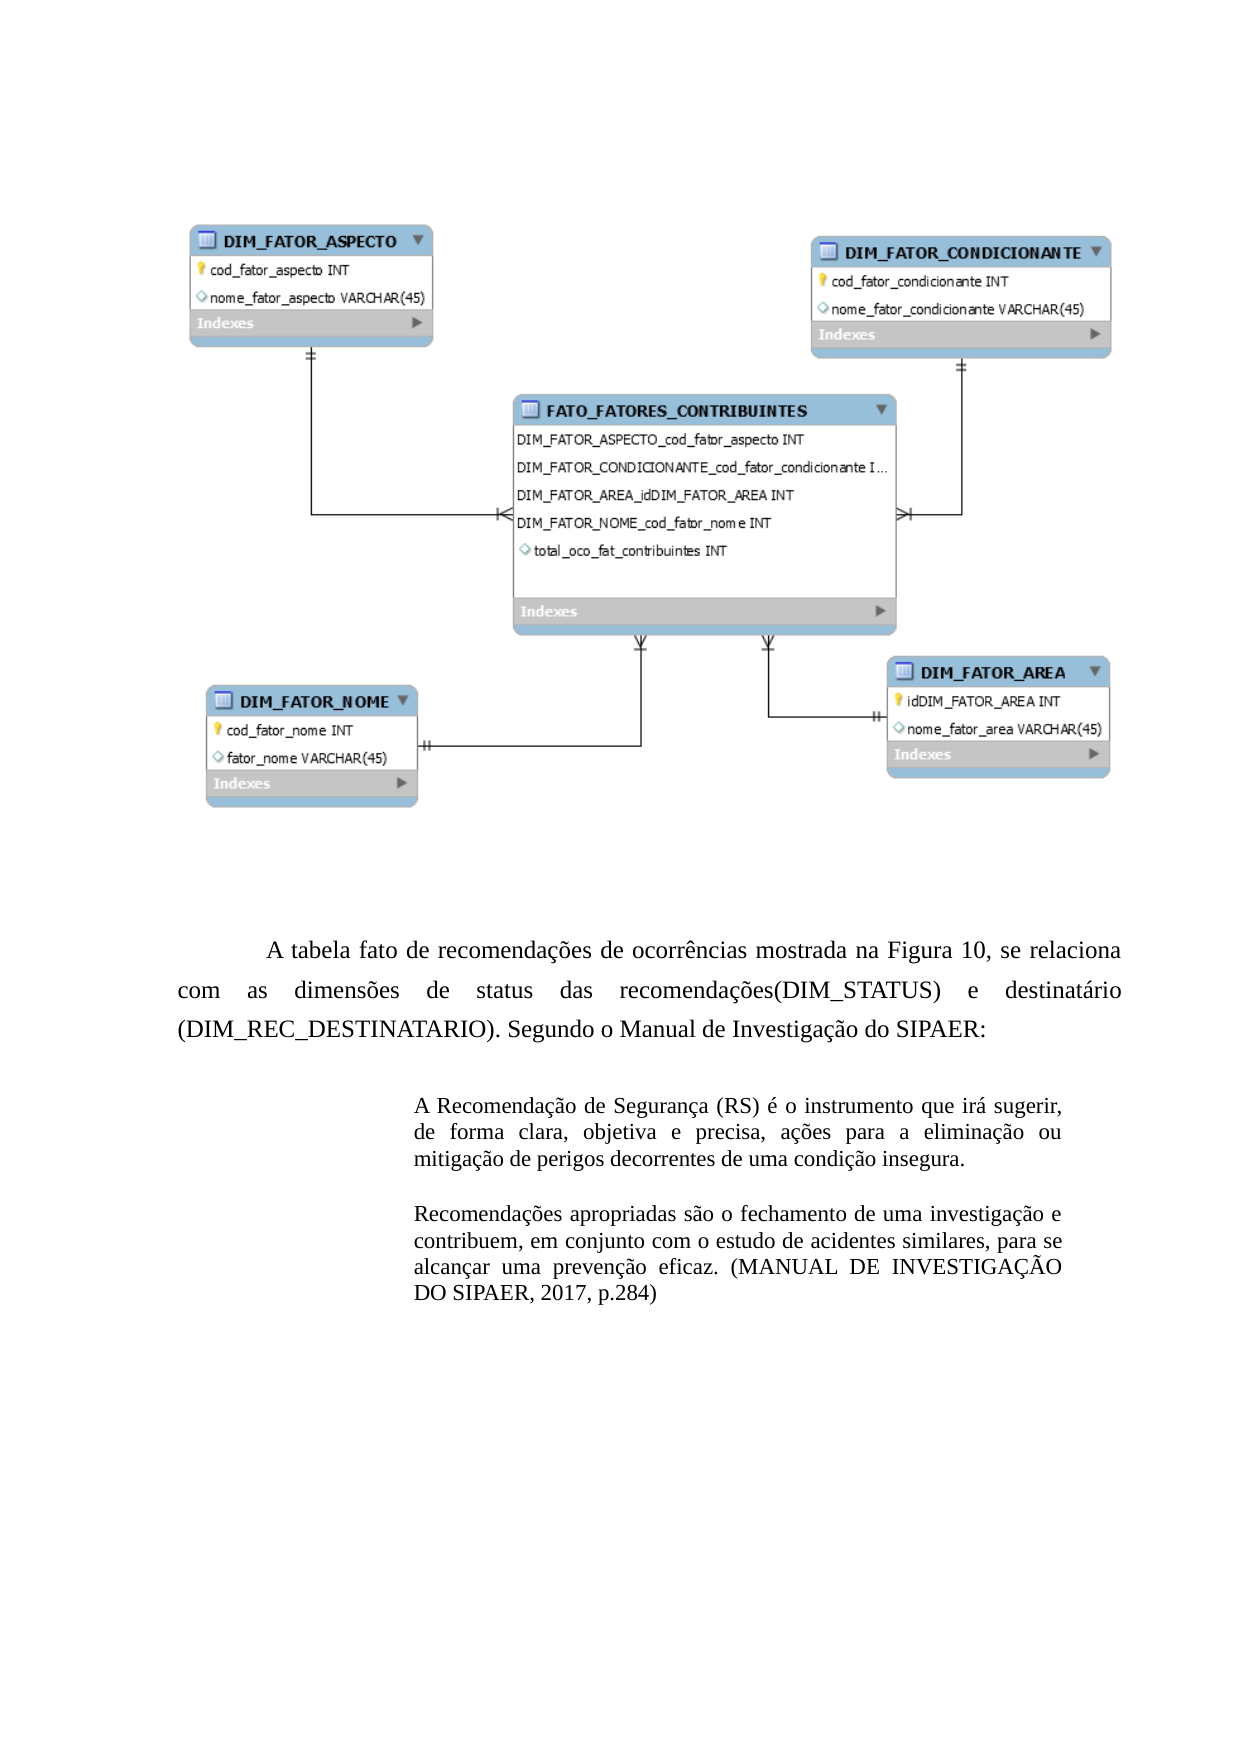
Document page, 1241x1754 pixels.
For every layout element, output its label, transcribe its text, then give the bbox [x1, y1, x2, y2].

picture [177, 212, 1122, 809]
text A tabela fato de recomendações de ocorrências mostrada na Figura 10, se relaciona com as dimensões de status das recomendações(DIM_STATUS) e destinatário (DIM_REC_DESTINATARIO). Segundo o Manual de Investigação do SIPAER: [177, 936, 1122, 1042]
text A Recomendação de Segurança (RS) é o instrumento que irá sugerir, de forma clara, objetiva e precisa, ações para a eliminação ou mitigação de perigos decorrentes de uma condição insegura. [413, 1092, 1063, 1171]
text Recomendações apropriadas são o fechamento de uma investigação e contribuem, em conjunto com o estudo de acidentes similares, para se alcançar uma prevenção eficaz. (MANUAL DE INVESTIGAÇÃO DO SIPAER, 2017, p.284) [413, 1200, 1063, 1306]
